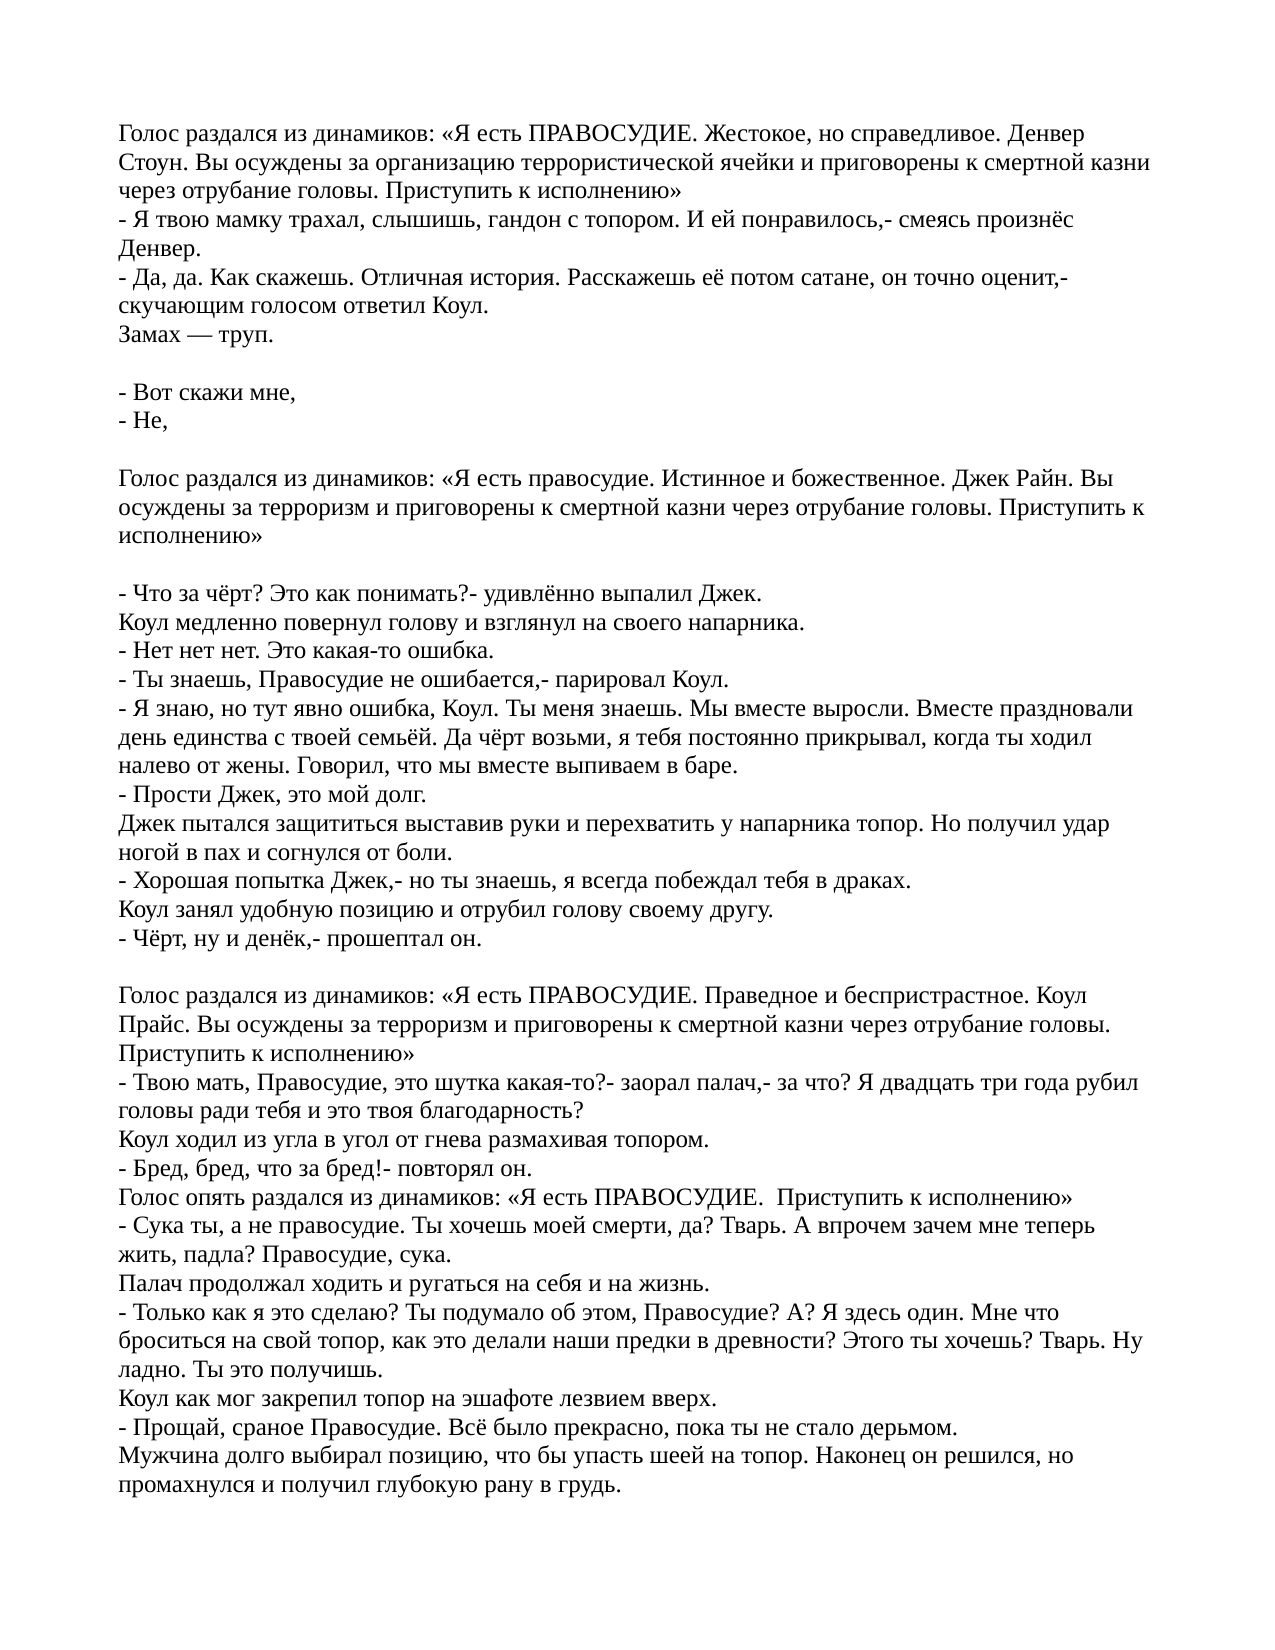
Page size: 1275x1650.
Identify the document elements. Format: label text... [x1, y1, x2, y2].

text - Не, [118, 406, 1157, 434]
text Голос опять раздался из динамиков: «Я есть ПРАВОСУДИЕ. Приступить к исполнению» [118, 1182, 1157, 1211]
text - Нет нет нет. Это какая-то ошибка. [118, 636, 1157, 664]
text Палач продолжал ходить и ругаться на себя и на жизнь. [118, 1268, 1157, 1297]
text - Вот скажи мне, [118, 377, 1157, 406]
text - Прости Джек, это мой долг. [118, 779, 1157, 808]
text Голос раздался из динамиков: «Я есть ПРАВОСУДИЕ. Праведное и беспристрастное. Коул Прайс. Вы осуждены за терроризм и приговорены к смертной казни через отрубание головы. Приступить к исполнению» [118, 981, 1157, 1067]
text Коул медленно повернул голову и взглянул на своего напарника. [118, 607, 1157, 636]
text - Прощай, сраное Правосудие. Всё было прекрасно, пока ты не стало дерьмом. [118, 1412, 1157, 1441]
text Мужчина долго выбирал позицию, что бы упасть шеей на топор. Наконец он решился, но промахнулся и получил глубокую рану в грудь. [118, 1441, 1157, 1498]
text - Что за чёрт? Это как понимать?- удивлённо выпалил Джек. [118, 578, 1157, 607]
text - Хорошая попытка Джек,- но ты знаешь, я всегда побеждал тебя в драках. [118, 866, 1157, 894]
text Замах — труп. [118, 319, 1157, 348]
text Джек пытался защититься выставив руки и перехватить у напарника топор. Но получил удар ногой в пах и согнулся от боли. [118, 808, 1157, 866]
text - Я твою мамку трахал, слышишь, гандон с топором. И ей понравилось,- смеясь произнёс Денвер. [118, 204, 1157, 262]
text Голос раздался из динамиков: «Я есть ПРАВОСУДИЕ. Жестокое, но справедливое. Денвер Стоун. Вы осуждены за организацию террористической ячейки и приговорены к смертной казни через отрубание головы. Приступить к исполнению» [118, 118, 1157, 204]
text - Ты знаешь, Правосудие не ошибается,- парировал Коул. [118, 664, 1157, 693]
text - Я знаю, но тут явно ошибка, Коул. Ты меня знаешь. Мы вместе выросли. Вместе праздновали день единства с твоей семьёй. Да чёрт возьми, я тебя постоянно прикрывал, когда ты ходил налево от жены. Говорил, что мы вместе выпиваем в баре. [118, 693, 1157, 779]
text - Только как я это сделаю? Ты подумало об этом, Правосудие? А? Я здесь один. Мне что броситься на свой топор, как это делали наши предки в древности? Этого ты хочешь? Тварь. Ну ладно. Ты это получишь. [118, 1297, 1157, 1383]
text Коул как мог закрепил топор на эшафоте лезвием вверх. [118, 1383, 1157, 1412]
text - Сука ты, а не правосудие. Ты хочешь моей смерти, да? Тварь. А впрочем зачем мне теперь жить, падла? Правосудие, сука. [118, 1211, 1157, 1268]
text - Да, да. Как скажешь. Отличная история. Расскажешь её потом сатане, он точно оценит,- скучающим голосом ответил Коул. [118, 262, 1157, 319]
text - Твою мать, Правосудие, это шутка какая-то?- заорал палач,- за что? Я двадцать три года рубил головы ради тебя и это твоя благодарность? [118, 1067, 1157, 1124]
text Коул ходил из угла в угол от гнева размахивая топором. [118, 1124, 1157, 1153]
text Голос раздался из динамиков: «Я есть правосудие. Истинное и божественное. Джек Райн. Вы осуждены за терроризм и приговорены к смертной казни через отрубание головы. Приступить к исполнению» [118, 463, 1157, 549]
text - Бред, бред, что за бред!- повторял он. [118, 1153, 1157, 1182]
text - Чёрт, ну и денёк,- прошептал он. [118, 923, 1157, 952]
text Коул занял удобную позицию и отрубил голову своему другу. [118, 894, 1157, 923]
